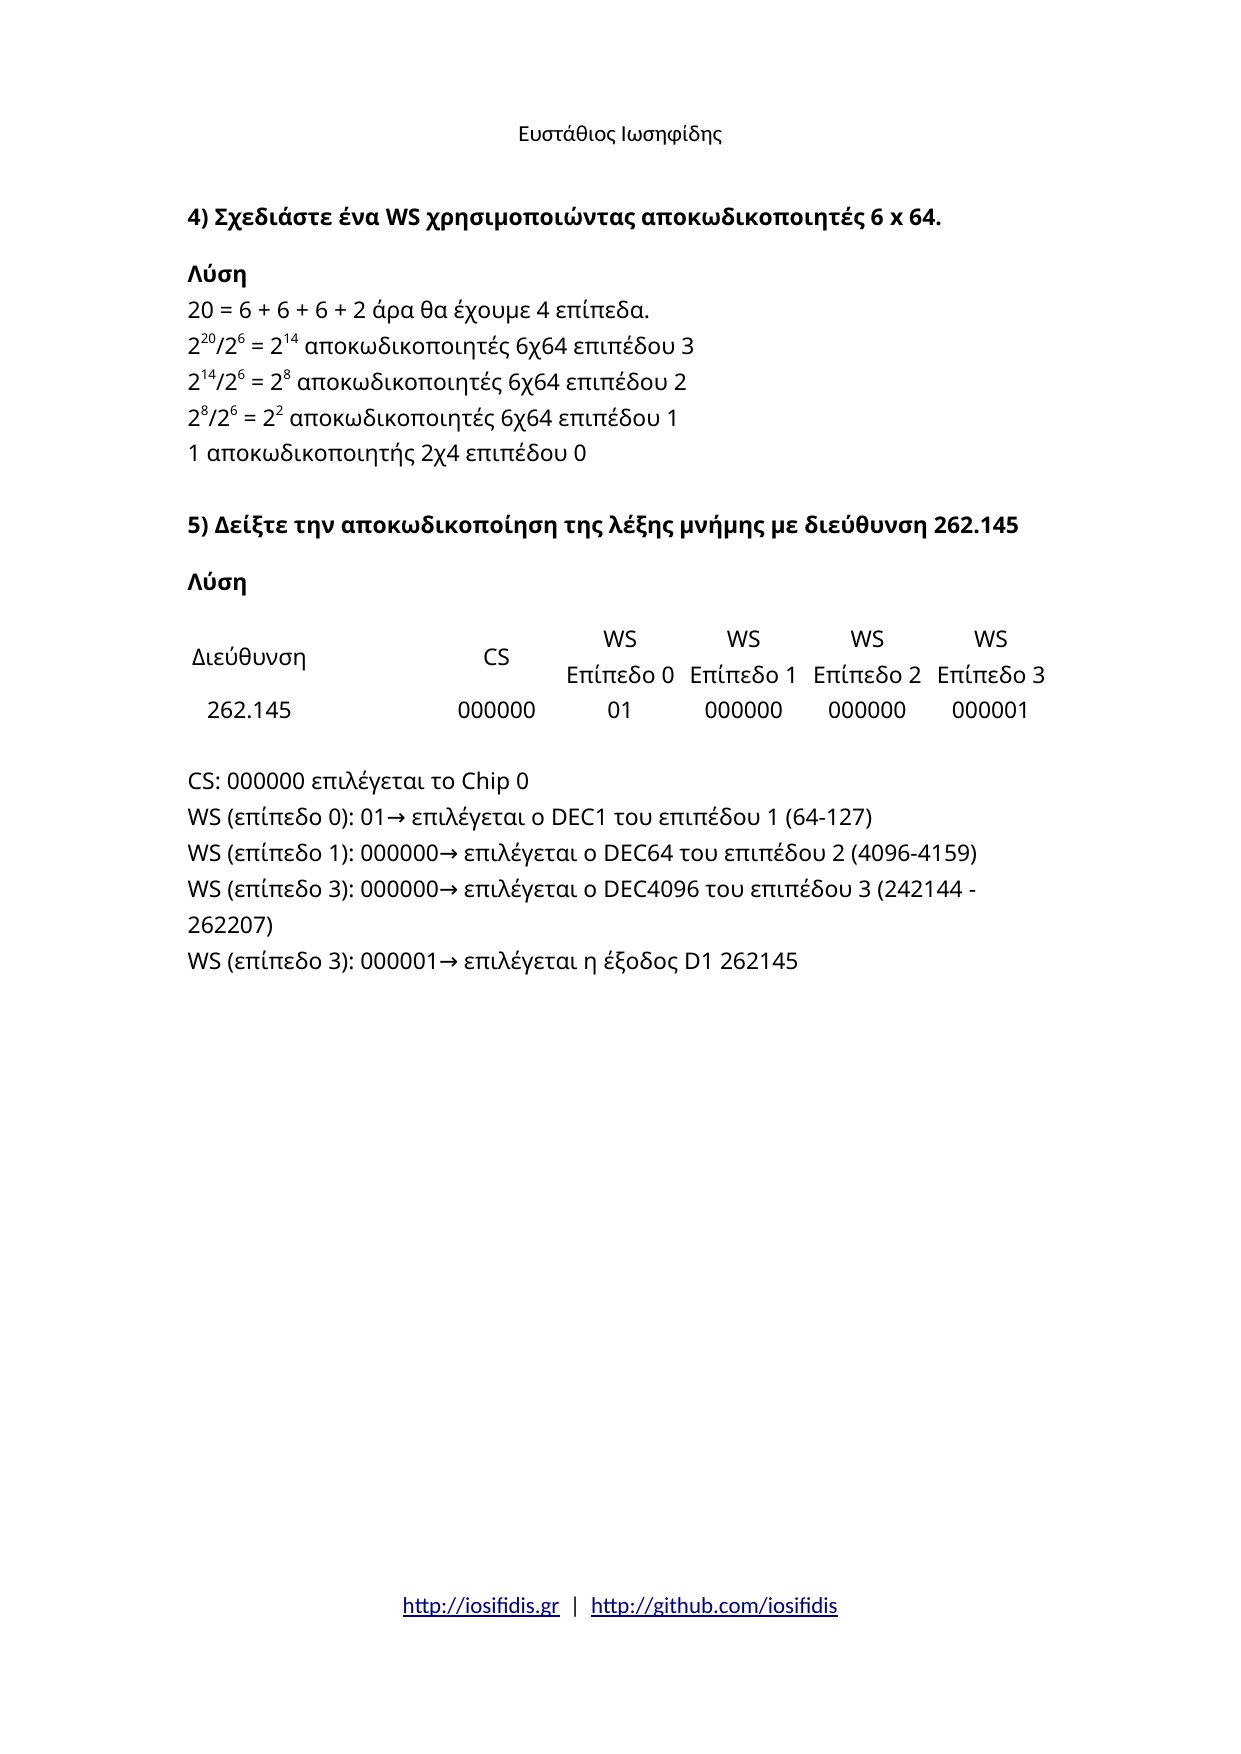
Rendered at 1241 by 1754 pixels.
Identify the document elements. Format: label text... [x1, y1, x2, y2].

text 28/26 = 22 αποκωδικοποιητές 6χ64 επιπέδου 1 [187, 401, 1053, 433]
text WS (επίπεδο 0): 01→ επιλέγεται ο DEC1 του επιπέδου 1 (64-127) [187, 801, 1053, 832]
text WS (επίπεδο 3): 000001→ επιλέγεται η έξοδος D1 262145 [187, 944, 1053, 976]
table_cell 000001 [929, 694, 1053, 729]
table_cell 000000 [435, 694, 558, 729]
text WS (επίπεδο 1): 000000→ επιλέγεται ο DEC64 του επιπέδου 2 (4096-4159) [187, 837, 1053, 868]
table_header WS Επίπεδο 2 [805, 623, 929, 694]
table_header WS Επίπεδο 1 [682, 623, 805, 694]
text 1 αποκωδικοποιητής 2χ4 επιπέδου 0 [187, 437, 1053, 469]
text Λύση [187, 258, 1053, 289]
text 214/26 = 28 αποκωδικοποιητές 6χ64 επιπέδου 2 [187, 366, 1053, 397]
table_cell 01 [558, 694, 682, 729]
text CS: 000000 επιλέγεται το Chip 0 [187, 765, 1053, 796]
table_header WS Επίπεδο 3 [929, 623, 1053, 694]
table_header CS [435, 623, 558, 694]
text 220/26 = 214 αποκωδικοποιητές 6χ64 επιπέδου 3 [187, 329, 1053, 361]
text Λύση [187, 566, 1053, 597]
table_cell 262.145 [188, 694, 311, 729]
table_header [311, 623, 435, 694]
table_header Διεύθυνση [188, 623, 311, 694]
text 4) Σχεδιάστε ένα WS χρησιμοποιώντας αποκωδικοποιητές 6 x 64. [187, 201, 1053, 232]
table_cell 000000 [682, 694, 805, 729]
text 20 = 6 + 6 + 6 + 2 άρα θα έχουμε 4 επίπεδα. [187, 294, 1053, 325]
table_cell 000000 [805, 694, 929, 729]
text WS (επίπεδο 3): 000000→ επιλέγεται ο DEC4096 του επιπέδου 3 (242144 - 262207) [187, 873, 1053, 940]
table_header WS Επίπεδο 0 [558, 623, 682, 694]
text 5) Δείξτε την αποκωδικοποίηση της λέξης μνήμης με διεύθυνση 262.145 [187, 509, 1053, 541]
table_cell [311, 694, 435, 729]
